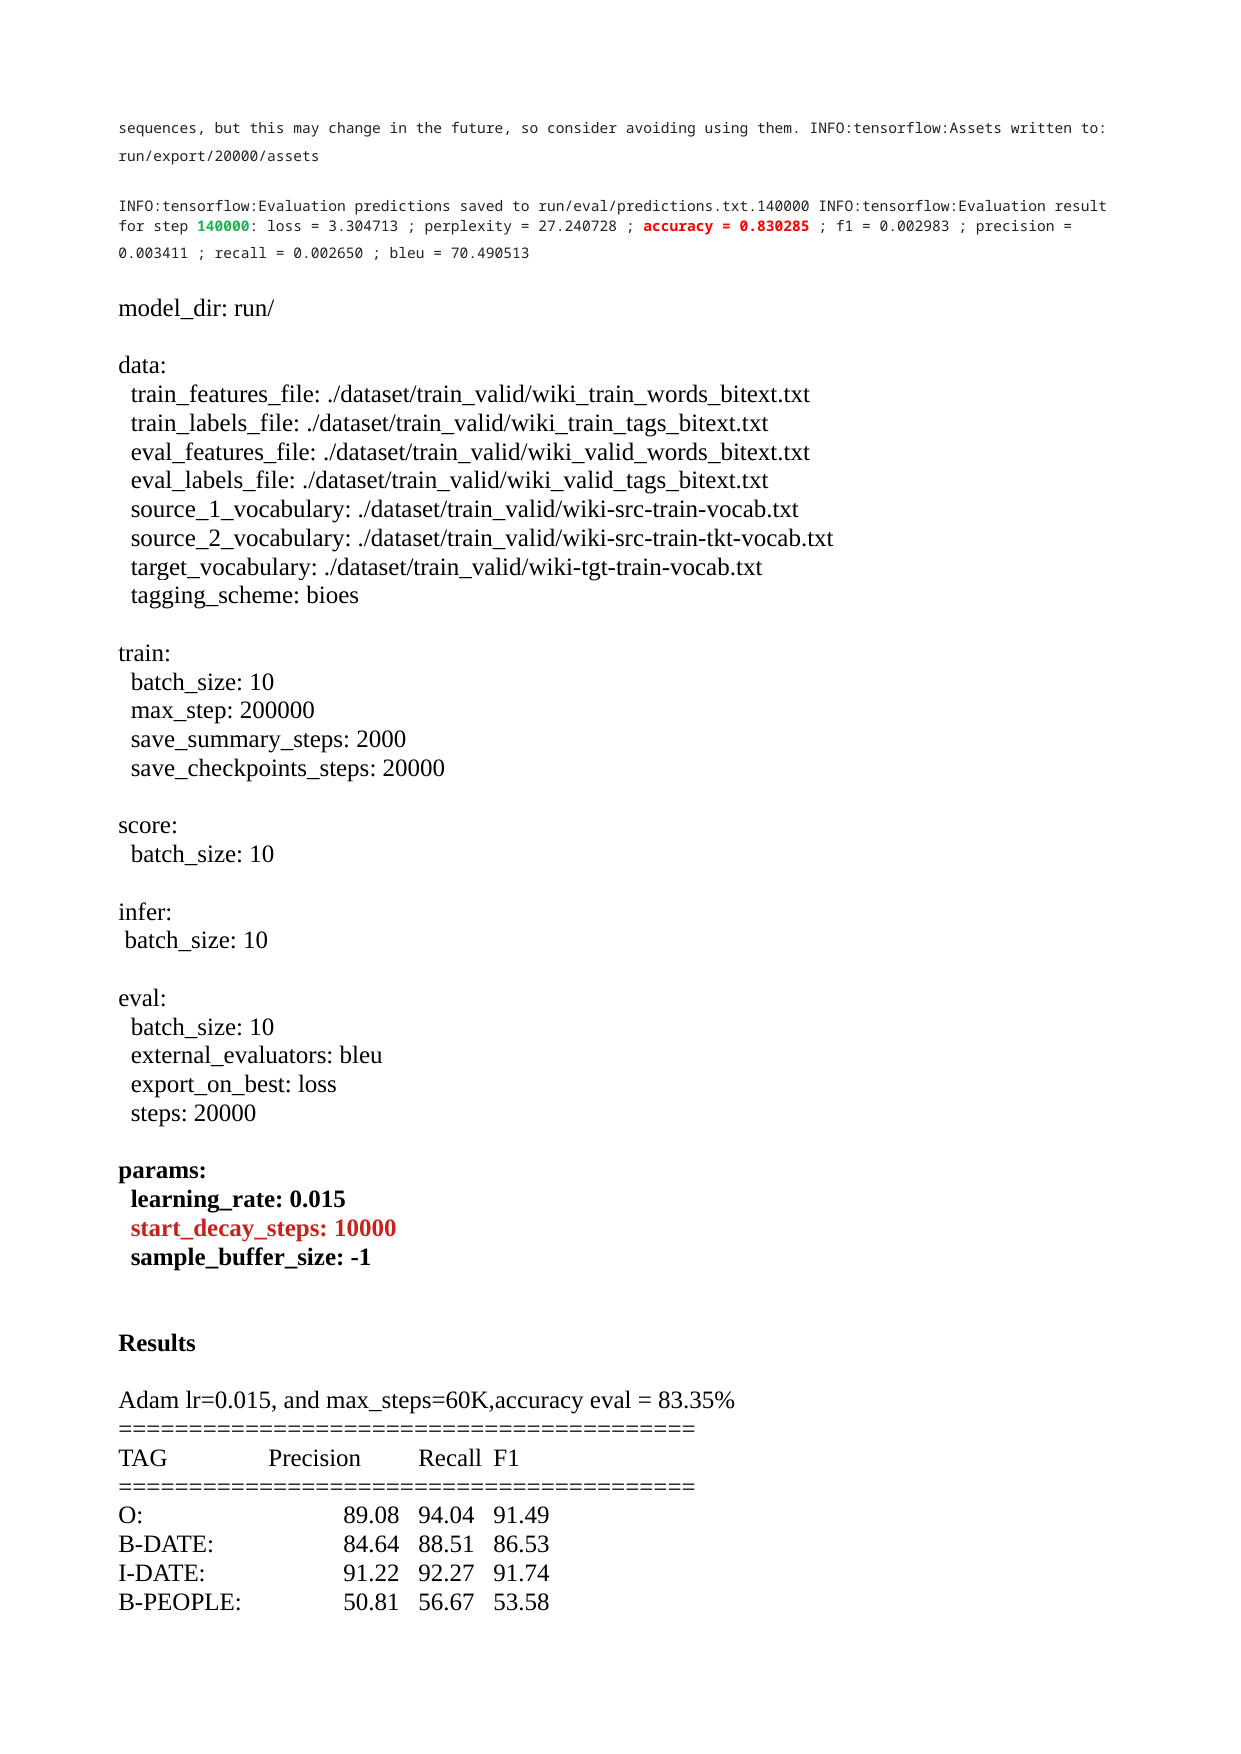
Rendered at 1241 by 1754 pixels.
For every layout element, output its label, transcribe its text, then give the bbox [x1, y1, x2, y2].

text sequences, but this may change in the future, so consider avoiding using them. INFO:tensorflow:Assets written to: run/export/20000/assets [118, 118, 1122, 167]
text save_checkpoints_steps: 20000 [118, 753, 1122, 782]
text params: [118, 1155, 1122, 1184]
text eval: [118, 983, 1122, 1012]
text data: [118, 350, 1122, 379]
text ========================================= [118, 1472, 1122, 1500]
text model_dir: run/ [118, 293, 1122, 322]
text max_step: 200000 [118, 695, 1122, 724]
text Results [118, 1328, 1122, 1357]
text target_vocabulary: ./dataset/train_valid/wiki-tgt-train-vocab.txt [118, 552, 1122, 580]
text infer: [118, 897, 1122, 925]
text B-PEOPLE: 50.81 56.67 53.58 [118, 1587, 1122, 1615]
text start_decay_steps: 10000 [118, 1213, 1122, 1242]
text batch_size: 10 [118, 667, 1122, 695]
text batch_size: 10 [118, 839, 1122, 868]
text INFO:tensorflow:Evaluation predictions saved to run/eval/predictions.txt.140000 INFO:tensorflow:Evaluation result for step 140000: loss = 3.304713 ; perplexity = 27.240728 ; accuracy = 0.830285 ; f1 = 0.002983 ; precision = 0.003411 ; recall = 0.002650 ; bleu = 70.490513 [118, 196, 1122, 264]
text train_features_file: ./dataset/train_valid/wiki_train_words_bitext.txt [118, 379, 1122, 408]
text external_evaluators: bleu [118, 1040, 1122, 1069]
text export_on_best: loss [118, 1069, 1122, 1098]
text O: 89.08 94.04 91.49 [118, 1500, 1122, 1529]
text I-DATE: 91.22 92.27 91.74 [118, 1558, 1122, 1587]
text score: [118, 810, 1122, 839]
text eval_labels_file: ./dataset/train_valid/wiki_valid_tags_bitext.txt [118, 465, 1122, 494]
text ========================================= [118, 1414, 1122, 1443]
text Adam lr=0.015, and max_steps=60K,accuracy eval = 83.35% [118, 1385, 1122, 1414]
text eval_features_file: ./dataset/train_valid/wiki_valid_words_bitext.txt [118, 437, 1122, 465]
text source_2_vocabulary: ./dataset/train_valid/wiki-src-train-tkt-vocab.txt [118, 523, 1122, 552]
text train: [118, 638, 1122, 667]
text tagging_scheme: bioes [118, 580, 1122, 609]
text learning_rate: 0.015 [118, 1184, 1122, 1213]
text TAG Precision Recall F1 [118, 1443, 1122, 1472]
text sample_buffer_size: -1 [118, 1242, 1122, 1270]
text source_1_vocabulary: ./dataset/train_valid/wiki-src-train-vocab.txt [118, 494, 1122, 523]
text batch_size: 10 [118, 1012, 1122, 1040]
text B-DATE: 84.64 88.51 86.53 [118, 1529, 1122, 1558]
text train_labels_file: ./dataset/train_valid/wiki_train_tags_bitext.txt [118, 408, 1122, 437]
text batch_size: 10 [118, 925, 1122, 954]
text save_summary_steps: 2000 [118, 724, 1122, 753]
text steps: 20000 [118, 1098, 1122, 1127]
